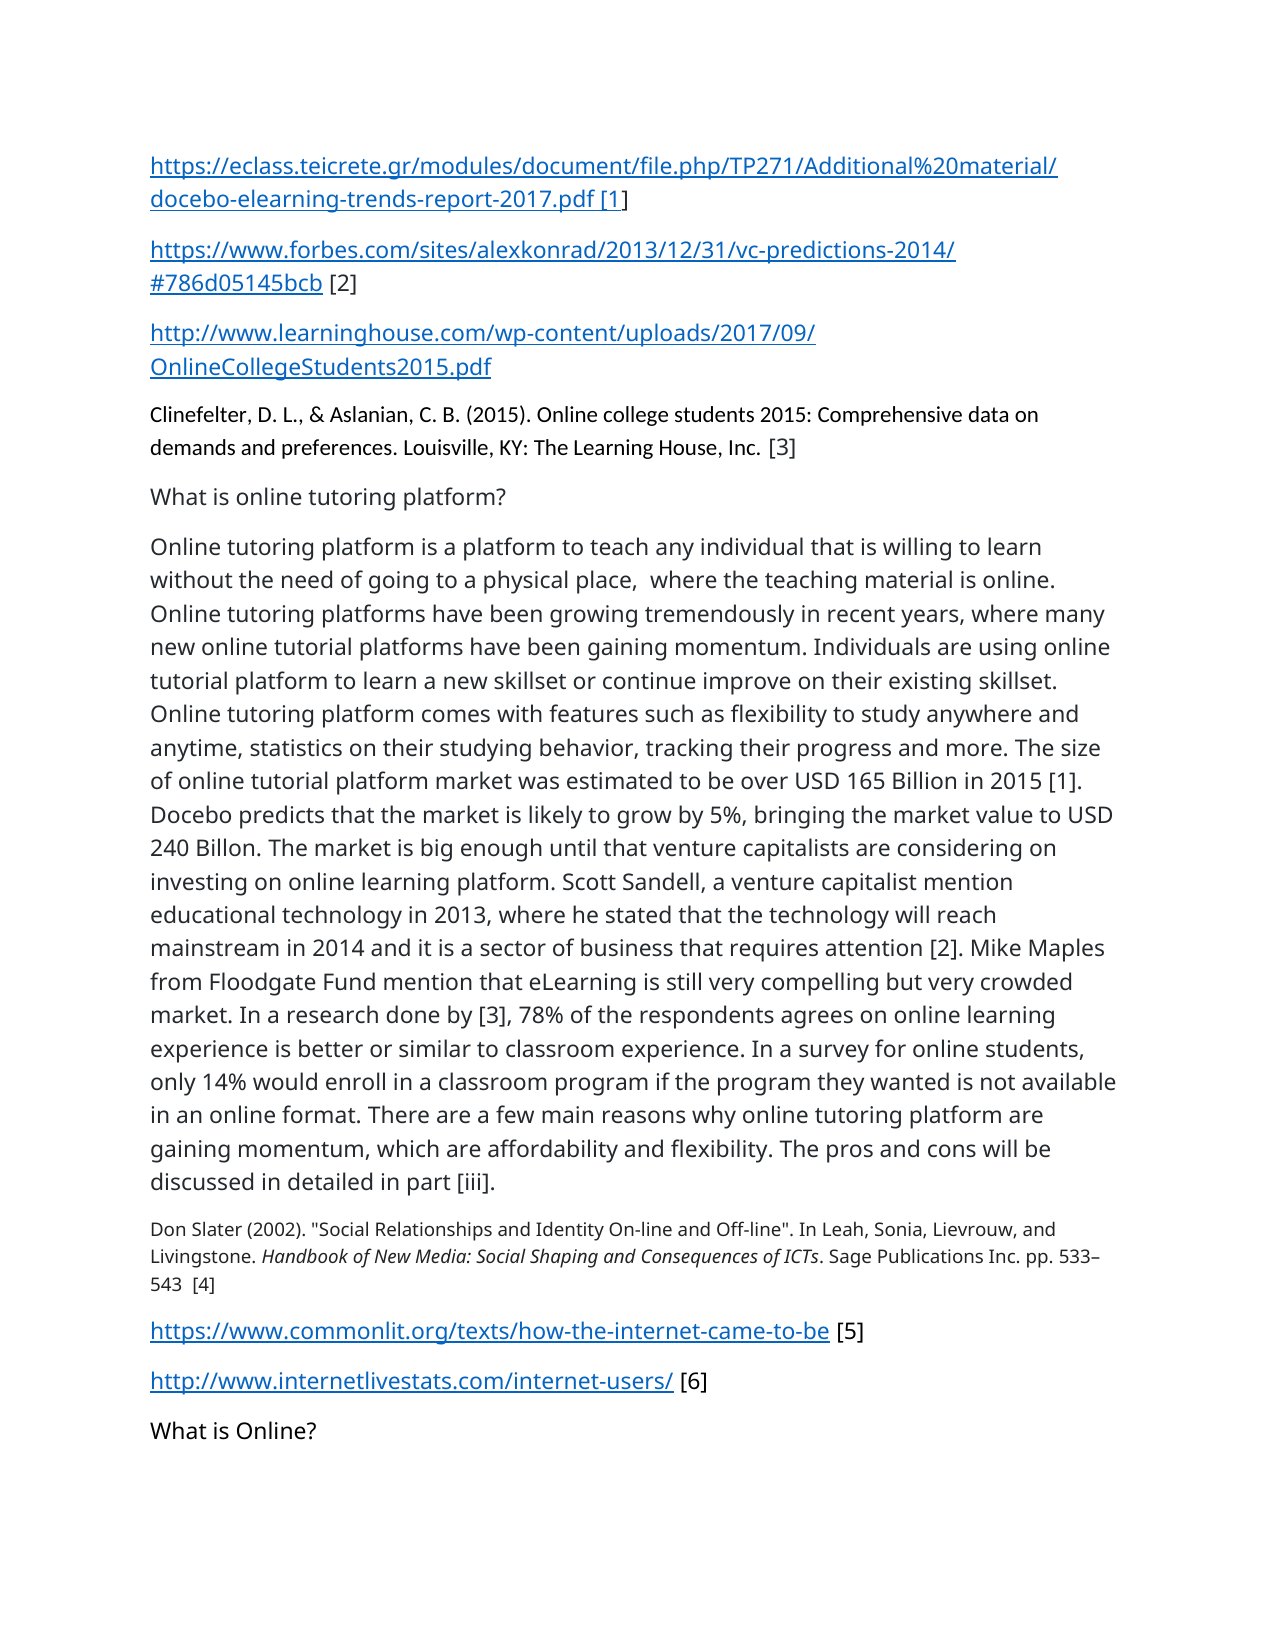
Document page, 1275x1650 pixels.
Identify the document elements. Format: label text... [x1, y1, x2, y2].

text https://www.commonlit.org/texts/how-the-internet-came-to-be [5] [150, 1315, 1125, 1346]
text Clinefelter, D. L., & Aslanian, C. B. (2015). Online college students 2015: Comprehensive data on demands and preferences. Louisville, KY: The Learning House, Inc. [3] [150, 401, 1125, 462]
text http://www.internetlivestats.com/internet-users/ [6] [150, 1365, 1125, 1396]
text http://www.learninghouse.com/wp-content/uploads/2017/09/OnlineCollegeStudents2015.pdf [150, 317, 1125, 382]
text What is Online? [150, 1415, 1125, 1446]
text Online tutoring platform is a platform to teach any individual that is willing to learn without the need of going to a physical place, where the teaching material is online. Online tutoring platforms have been growing tremendously in recent years, where many new online tutorial platforms have been gaining momentum. Individuals are using online tutorial platform to learn a new skillset or continue improve on their existing skillset. Online tutoring platform comes with features such as flexibility to study anywhere and anytime, statistics on their studying behavior, tracking their progress and more. The size of online tutorial platform market was estimated to be over USD 165 Billion in 2015 [1]. Docebo predicts that the market is likely to grow by 5%, bringing the market value to USD 240 Billon. The market is big enough until that venture capitalists are considering on investing on online learning platform. Scott Sandell, a venture capitalist mention educational technology in 2013, where he stated that the technology will reach mainstream in 2014 and it is a sector of business that requires attention [2]. Mike Maples from Floodgate Fund mention that eLearning is still very compelling but very crowded market. In a research done by [3], 78% of the respondents agrees on online learning experience is better or similar to classroom experience. In a survey for online students, only 14% would enroll in a classroom program if the program they wanted is not available in an online format. There are a few main reasons why online tutoring platform are gaining momentum, which are affordability and flexibility. The pros and cons will be discussed in detailed in part [iii]. [150, 531, 1125, 1198]
text https://www.forbes.com/sites/alexkonrad/2013/12/31/vc-predictions-2014/#786d05145bcb [2] [150, 233, 1125, 298]
text Don Slater (2002). "Social Relationships and Identity On-line and Off-line". In Leah, Sonia, Lievrouw, and Livingstone. Handbook of New Media: Social Shaping and Consequences of ICTs. Sage Publications Inc. pp. 533–543 [4] [150, 1216, 1125, 1297]
text What is online tutoring platform? [150, 481, 1125, 512]
text https://eclass.teicrete.gr/modules/document/file.php/TP271/Additional%20material/docebo-elearning-trends-report-2017.pdf [1] [150, 150, 1125, 215]
